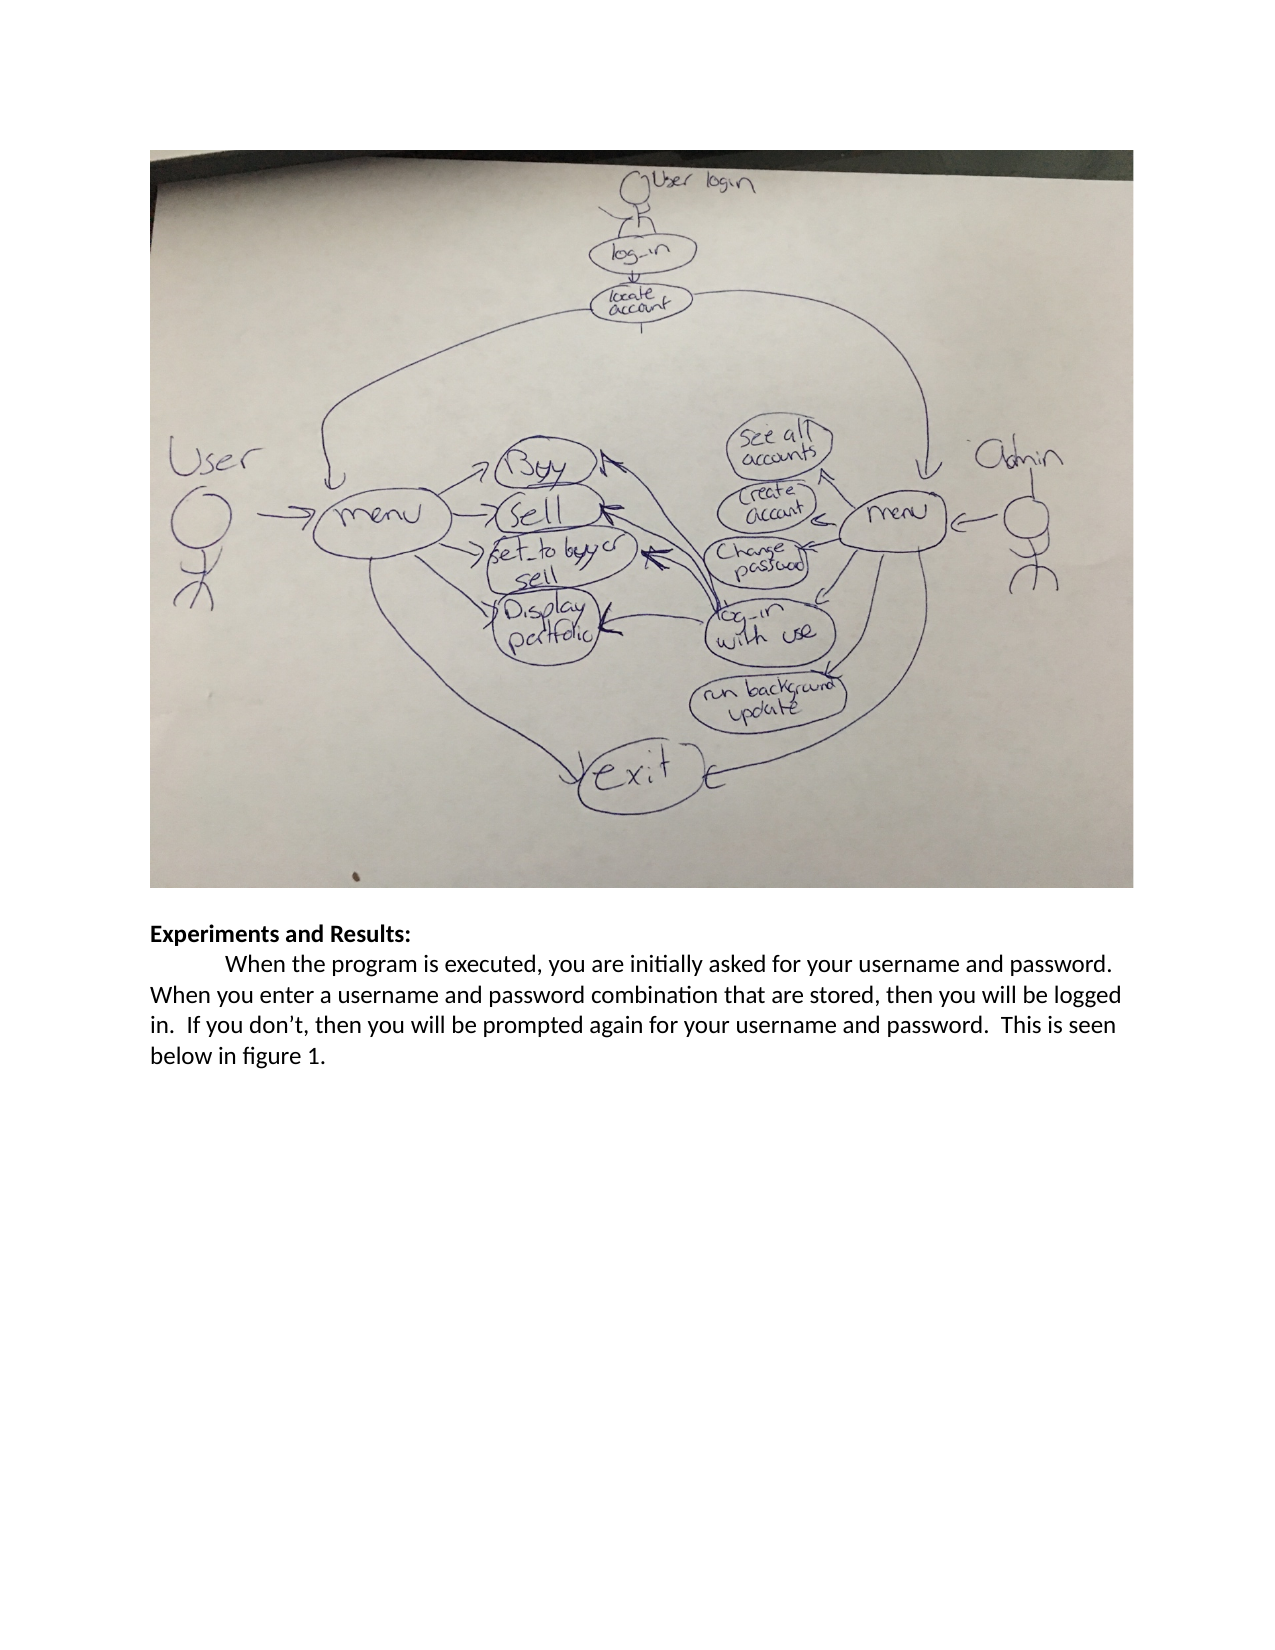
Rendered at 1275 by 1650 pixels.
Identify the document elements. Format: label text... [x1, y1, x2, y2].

text When the program is executed, you are initially asked for your username and password. When you enter a username and password combination that are stored, then you will be logged in. If you don’t, then you will be prompted again for your username and password. This is seen below in figure 1. [150, 949, 1125, 1071]
text Experiments and Results: [150, 918, 1125, 949]
picture [150, 150, 1134, 888]
